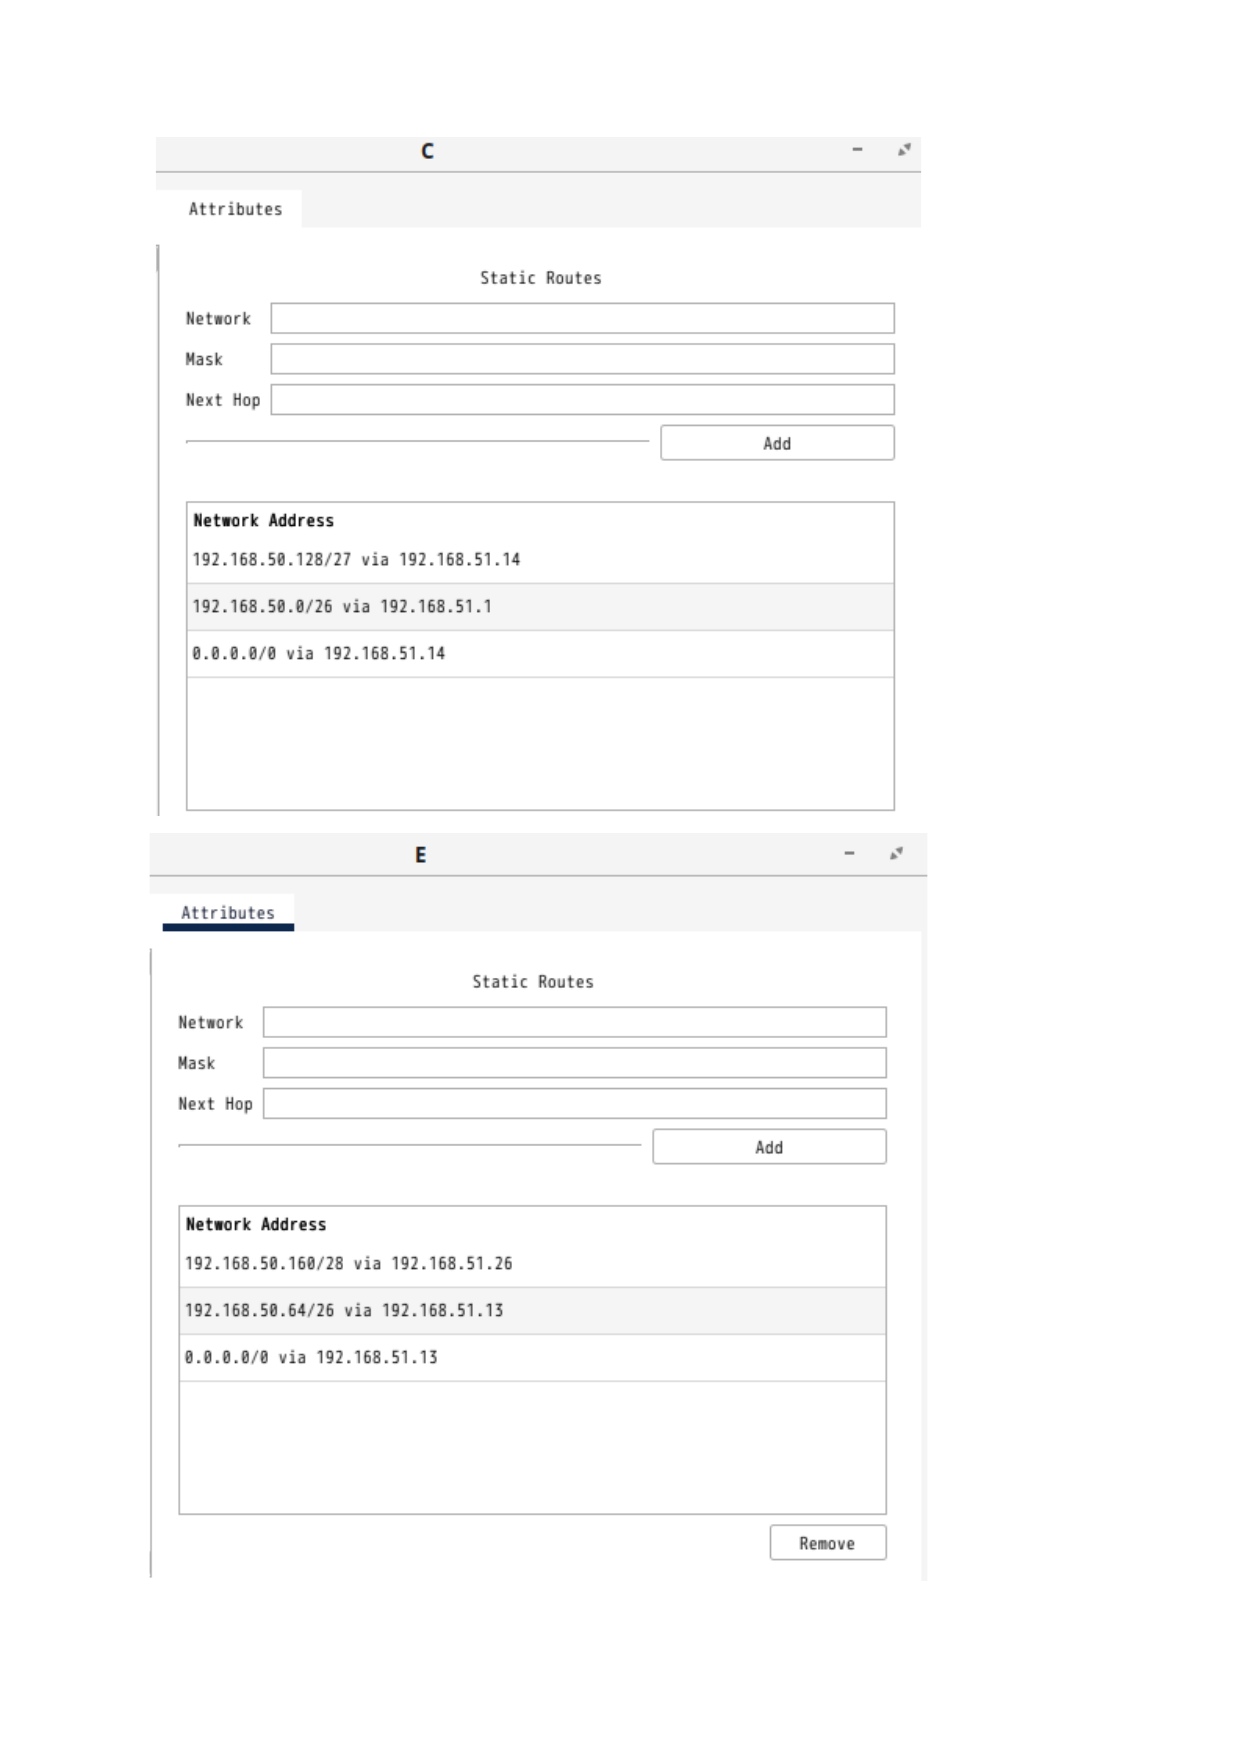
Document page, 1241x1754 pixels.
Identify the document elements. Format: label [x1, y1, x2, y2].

picture [149, 833, 928, 1581]
picture [155, 137, 922, 816]
